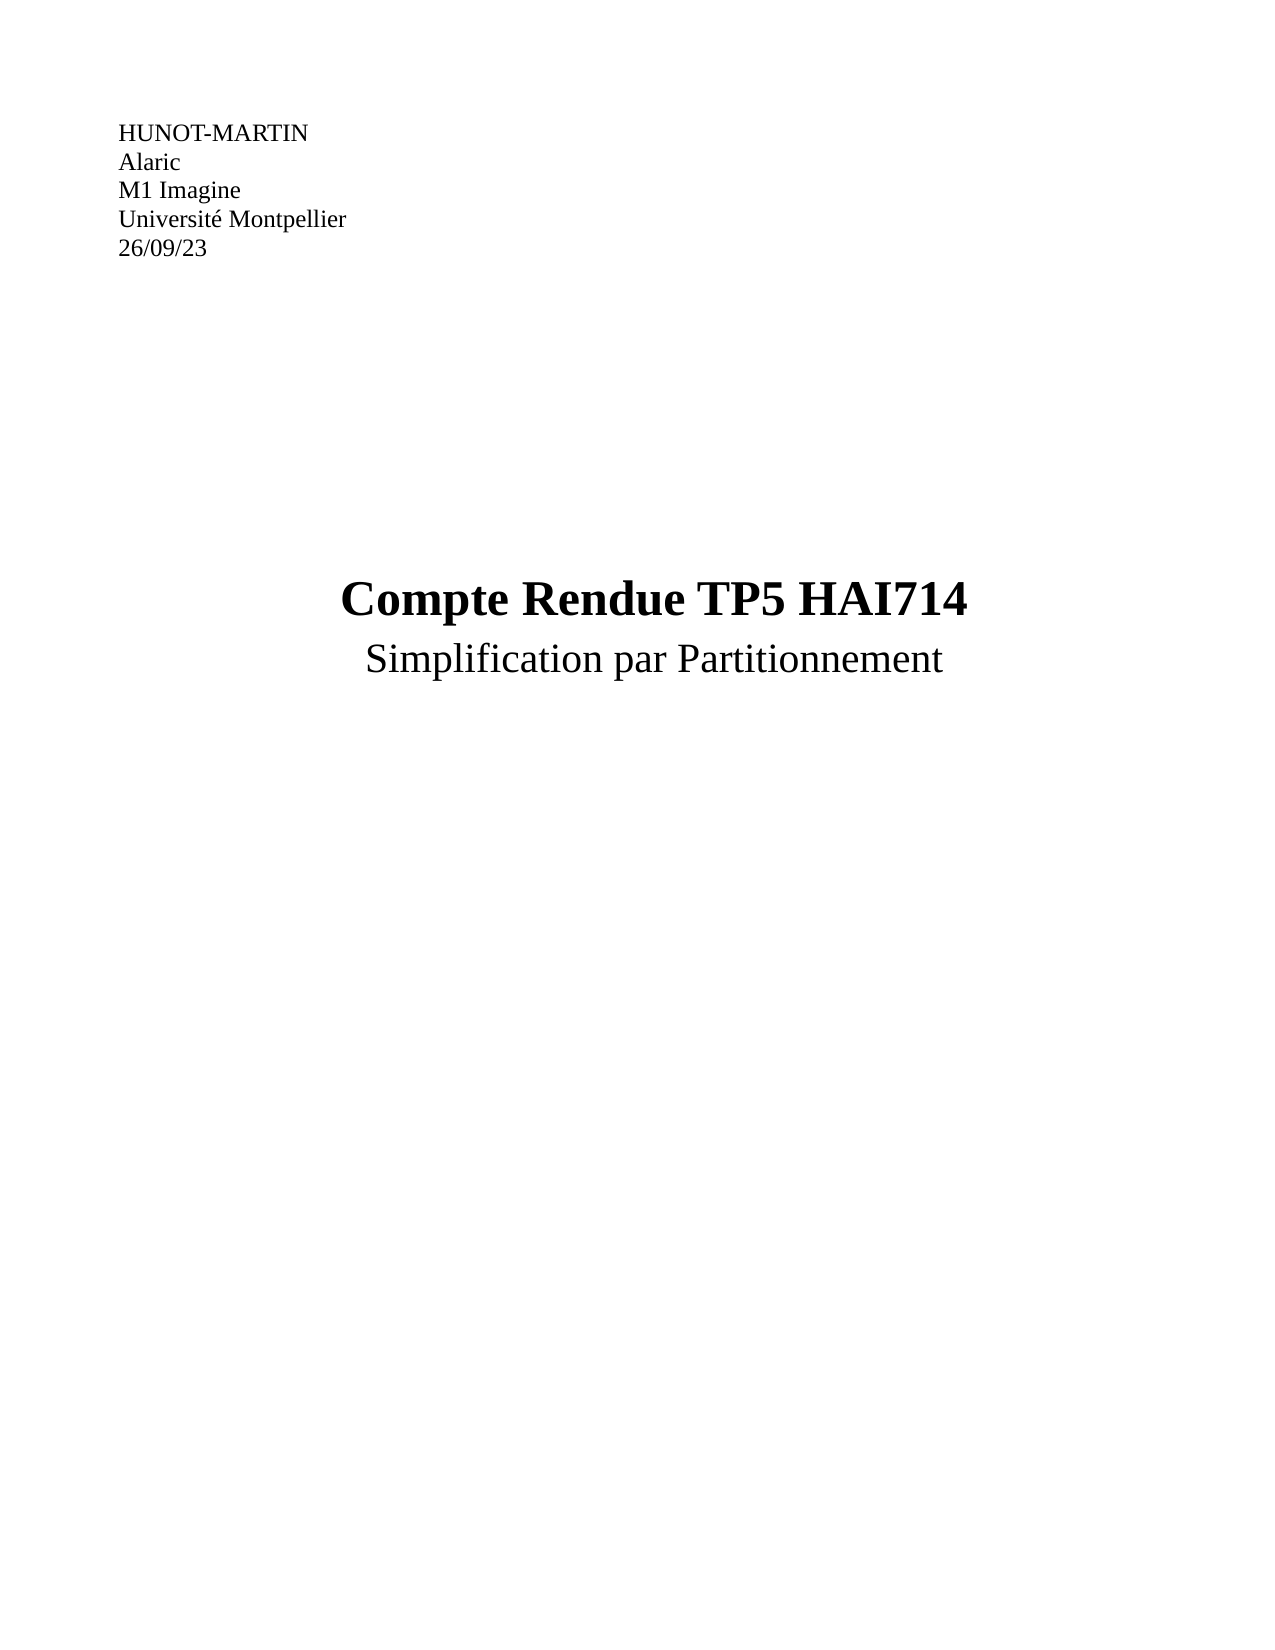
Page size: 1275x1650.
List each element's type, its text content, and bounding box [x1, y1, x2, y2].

text M1 Imagine [118, 176, 1157, 204]
text Simplification par Partitionnement [118, 626, 1157, 683]
text Alaric [118, 147, 1157, 176]
text Compte Rendue TP5 HAI714 [118, 568, 1157, 626]
text Université Montpellier [118, 204, 1157, 233]
text HUNOT-MARTIN [118, 118, 1157, 147]
text 26/09/23 [118, 233, 1157, 262]
